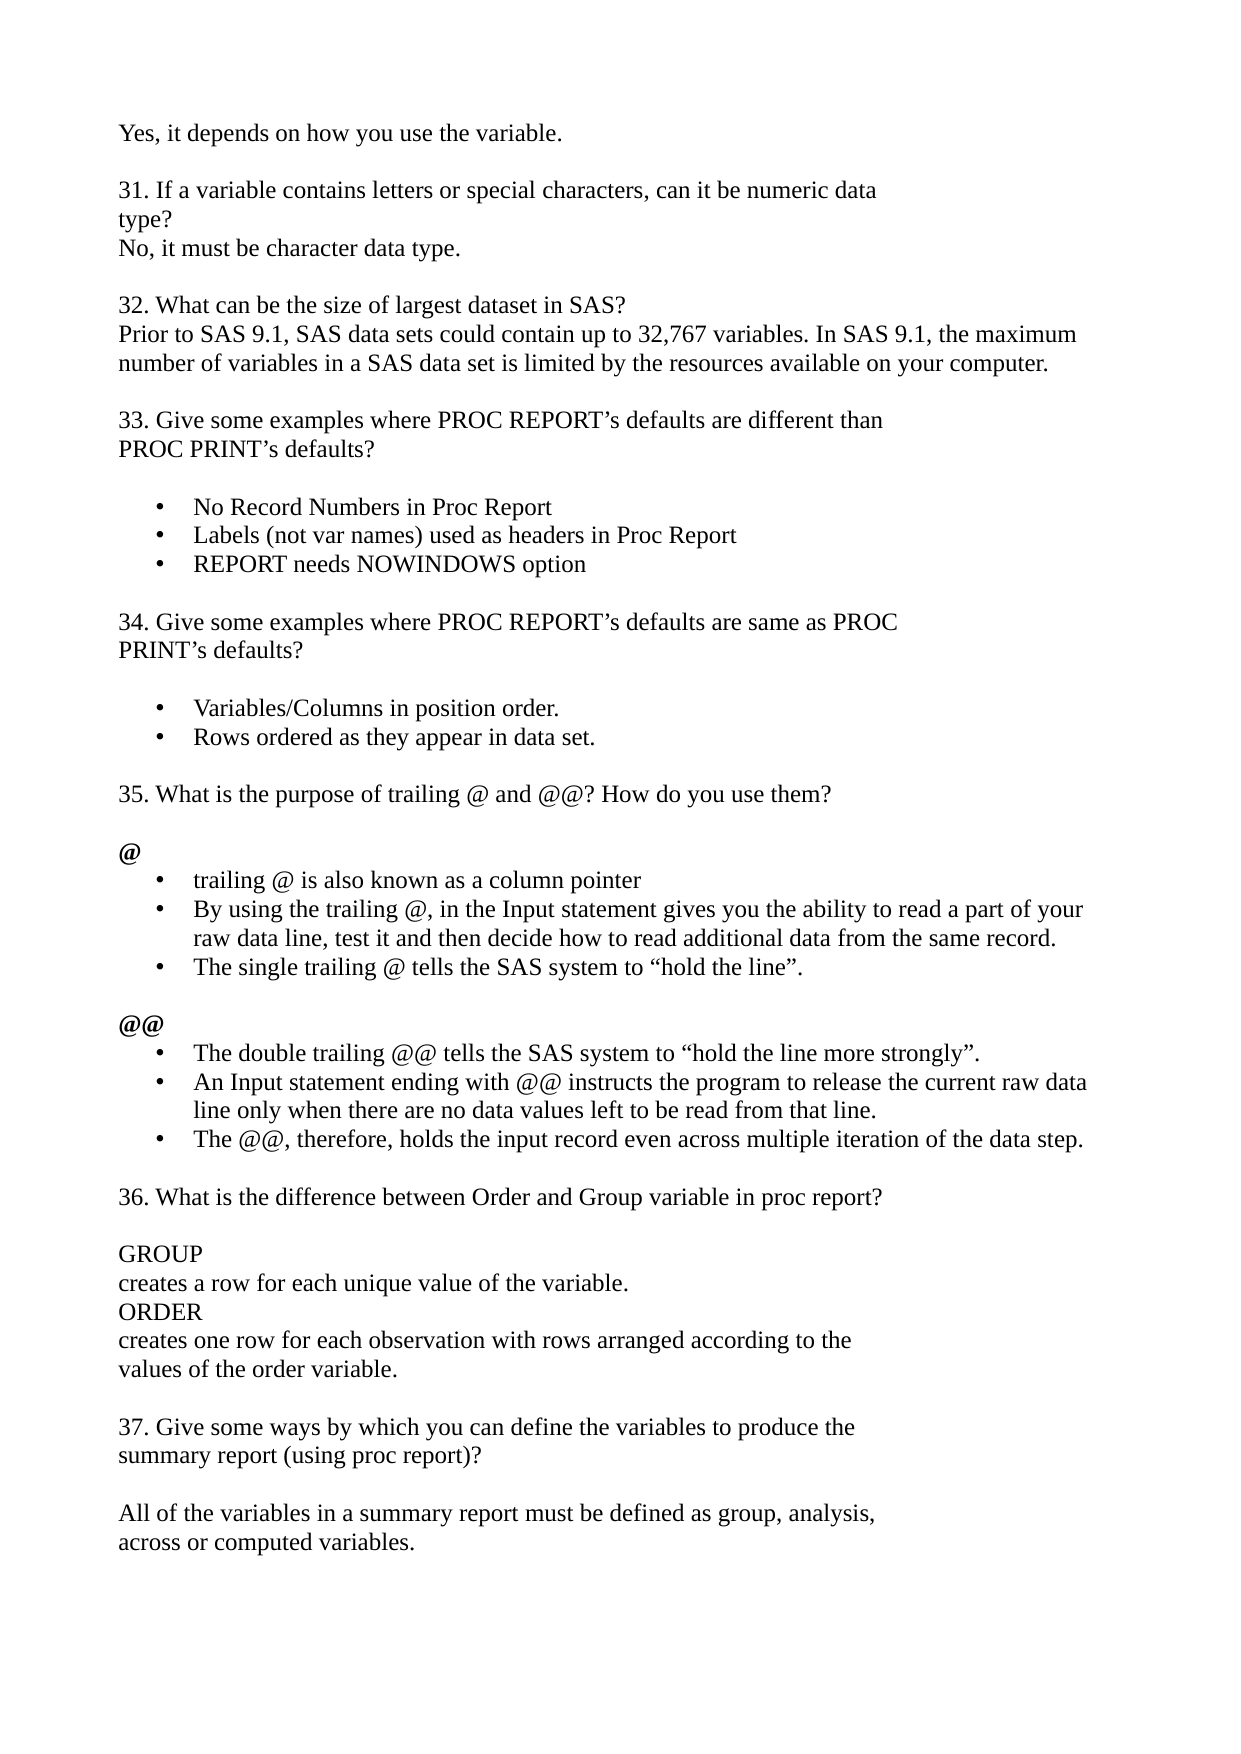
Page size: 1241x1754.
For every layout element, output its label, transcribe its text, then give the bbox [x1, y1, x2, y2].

list Labels (not var names) used as headers in Proc Report [156, 521, 1122, 549]
text Prior to SAS 9.1, SAS data sets could contain up to 32,767 variables. In SAS 9.1, the maximum [118, 319, 1122, 348]
text 34. Give some examples where PROC REPORT’s defaults are same as PROC [118, 607, 1122, 636]
list No Record Numbers in Proc Report [156, 492, 1122, 521]
text 36. What is the difference between Order and Group variable in proc report? [118, 1182, 1122, 1211]
list The single trailing @ tells the SAS system to “hold the line”. [156, 952, 1122, 981]
list The double trailing @@ tells the SAS system to “hold the line more strongly”. [156, 1038, 1122, 1067]
list The @@, therefore, holds the input record even across multiple iteration of the data step. [156, 1124, 1122, 1153]
list By using the trailing @, in the Input statement gives you the ability to read a part of your raw data line, test it and then decide how to read additional data from the same record. [156, 894, 1122, 952]
list REPORT needs NOWINDOWS option [156, 549, 1122, 578]
text PROC PRINT’s defaults? [118, 434, 1122, 463]
text summary report (using proc report)? [118, 1441, 1122, 1469]
list Variables/Columns in position order. [156, 693, 1122, 722]
text Yes, it depends on how you use the variable. [118, 118, 1122, 147]
text GROUP [118, 1239, 1122, 1268]
list Rows ordered as they appear in data set. [156, 722, 1122, 751]
list trailing @ is also known as a column pointer [156, 866, 1122, 894]
text PRINT’s defaults? [118, 636, 1122, 664]
text @@ [118, 1009, 1122, 1038]
text 37. Give some ways by which you can define the variables to produce the [118, 1412, 1122, 1441]
text All of the variables in a summary report must be defined as group, analysis, [118, 1498, 1122, 1527]
text number of variables in a SAS data set is limited by the resources available on your computer. [118, 348, 1122, 377]
text creates a row for each unique value of the variable. [118, 1268, 1122, 1297]
text type? [118, 204, 1122, 233]
text 33. Give some examples where PROC REPORT’s defaults are different than [118, 406, 1122, 434]
text No, it must be character data type. [118, 233, 1122, 262]
text values of the order variable. [118, 1354, 1122, 1383]
text ORDER [118, 1297, 1122, 1326]
text 32. What can be the size of largest dataset in SAS? [118, 291, 1122, 319]
text 31. If a variable contains letters or special characters, can it be numeric data [118, 176, 1122, 204]
text 35. What is the purpose of trailing @ and @@? How do you use them? [118, 779, 1122, 808]
list An Input statement ending with @@ instructs the program to release the current raw data line only when there are no data values left to be read from that line. [156, 1067, 1122, 1124]
text across or computed variables. [118, 1527, 1122, 1556]
text @ [118, 837, 1122, 866]
text creates one row for each observation with rows arranged according to the [118, 1326, 1122, 1354]
